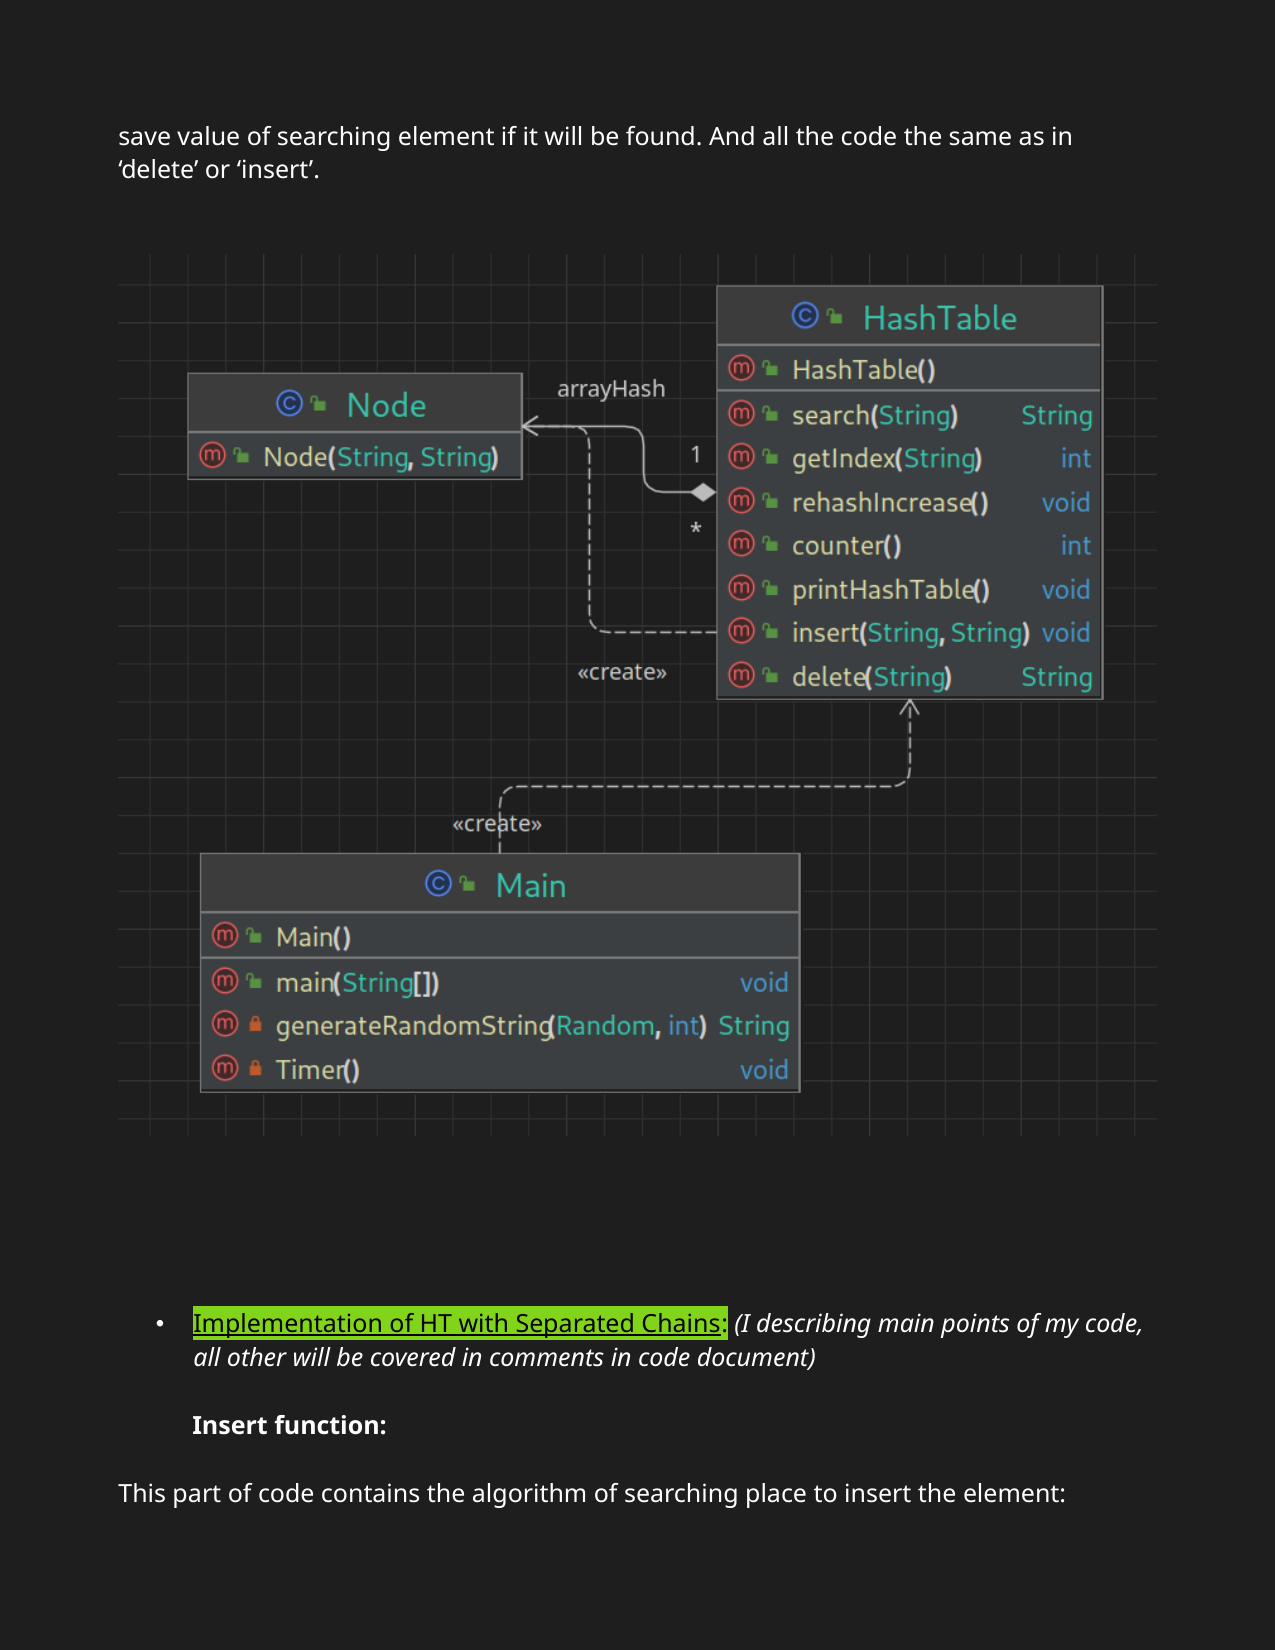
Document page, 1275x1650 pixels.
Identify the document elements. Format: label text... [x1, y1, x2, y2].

text Insert function: [118, 1408, 1157, 1442]
picture [118, 254, 1157, 1136]
list Implementation of HT with Separated Chains: (I describing main points of my code, all other will be covered in comments in code document) [156, 1306, 1157, 1374]
text save value of searching element if it will be found. And all the code the same as in ‘delete’ or ‘insert’. [118, 118, 1157, 186]
text This part of code contains the algorithm of searching place to insert the element: [118, 1476, 1157, 1510]
